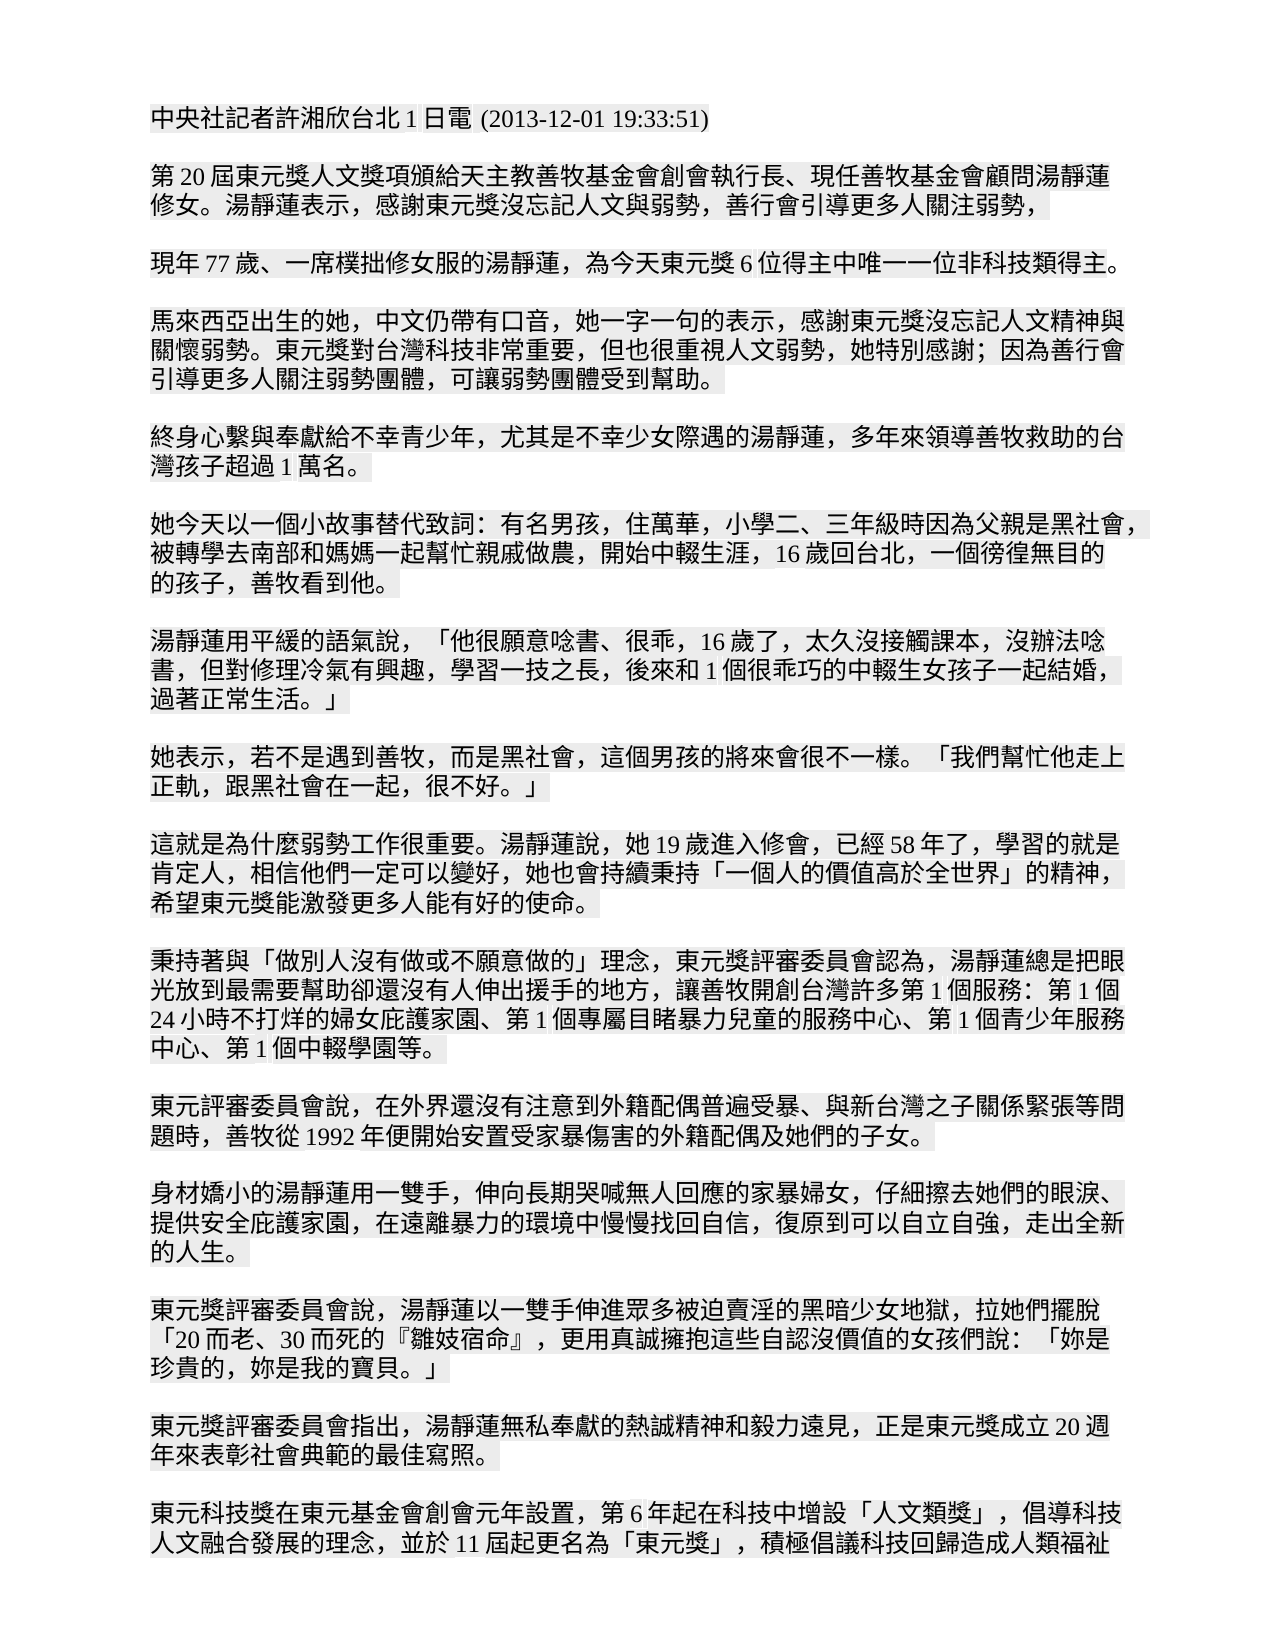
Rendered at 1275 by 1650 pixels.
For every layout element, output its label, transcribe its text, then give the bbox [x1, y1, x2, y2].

text 善牧湯靜蓮修女 東元獎人文獎 中央社記者許湘欣台北1日電 (2013-12-01 19:33:51) 第20屆東元獎人文獎項頒給天主教善牧基金會創會執行長、現任善牧基金會顧問湯靜蓮修女。湯靜蓮表示，感謝東元獎沒忘記人文與弱勢，善行會引導更多人關注弱勢， 現年77歲、一席樸拙修女服的湯靜蓮，為今天東元獎6位得主中唯一一位非科技類得主。 馬來西亞出生的她，中文仍帶有口音，她一字一句的表示，感謝東元獎沒忘記人文精神與關懷弱勢。東元獎對台灣科技非常重要，但也很重視人文弱勢，她特別感謝；因為善行會引導更多人關注弱勢團體，可讓弱勢團體受到幫助。 終身心繫與奉獻給不幸青少年，尤其是不幸少女際遇的湯靜蓮，多年來領導善牧救助的台灣孩子超過1萬名。 她今天以一個小故事替代致詞：有名男孩，住萬華，小學二、三年級時因為父親是黑社會，被轉學去南部和媽媽一起幫忙親戚做農，開始中輟生涯，16歲回台北，一個徬徨無目的的孩子，善牧看到他。 湯靜蓮用平緩的語氣說，「他很願意唸書、很乖，16歲了，太久沒接觸課本，沒辦法唸書，但對修理冷氣有興趣，學習一技之長，後來和1個很乖巧的中輟生女孩子一起結婚，過著正常生活。」 她表示，若不是遇到善牧，而是黑社會，這個男孩的將來會很不一樣。「我們幫忙他走上正軌，跟黑社會在一起，很不好。」 這就是為什麼弱勢工作很重要。湯靜蓮說，她19歲進入修會，已經58年了，學習的就是肯定人，相信他們一定可以變好，她也會持續秉持「一個人的價值高於全世界」的精神，希望東元獎能激發更多人能有好的使命。 秉持著與「做別人沒有做或不願意做的」理念，東元獎評審委員會認為，湯靜蓮總是把眼光放到最需要幫助卻還沒有人伸出援手的地方，讓善牧開創台灣許多第1個服務：第1個24小時不打烊的婦女庇護家園、第1個專屬目睹暴力兒童的服務中心、第1個青少年服務中心、第1個中輟學園等。 東元評審委員會說，在外界還沒有注意到外籍配偶普遍受暴、與新台灣之子關係緊張等問題時，善牧從1992年便開始安置受家暴傷害的外籍配偶及她們的子女。 身材嬌小的湯靜蓮用一雙手，伸向長期哭喊無人回應的家暴婦女，仔細擦去她們的眼淚、提供安全庇護家園，在遠離暴力的環境中慢慢找回自信，復原到可以自立自強，走出全新的人生。 東元獎評審委員會說，湯靜蓮以一雙手伸進眾多被迫賣淫的黑暗少女地獄，拉她們擺脫「20而老、30而死的『雛妓宿命』，更用真誠擁抱這些自認沒價值的女孩們說：「妳是珍貴的，妳是我的寶貝。」 東元獎評審委員會指出，湯靜蓮無私奉獻的熱誠精神和毅力遠見，正是東元獎成立20週年來表彰社會典範的最佳寫照。 東元科技獎在東元基金會創會元年設置，第6年起在科技中增設「人文類獎」，倡導科技人文融合發展的理念，並於11屆起更名為「東元獎」，積極倡議科技回歸造成人類福祉的目的。 這屆人文獎以社會服務為遴選領域，獎勵具有胸懷大愛、推己及人的精神，積極扶助弱勢族群，長期致力於社會服務，且具有貢獻事蹟者。 [150, 75, 1125, 1558]
